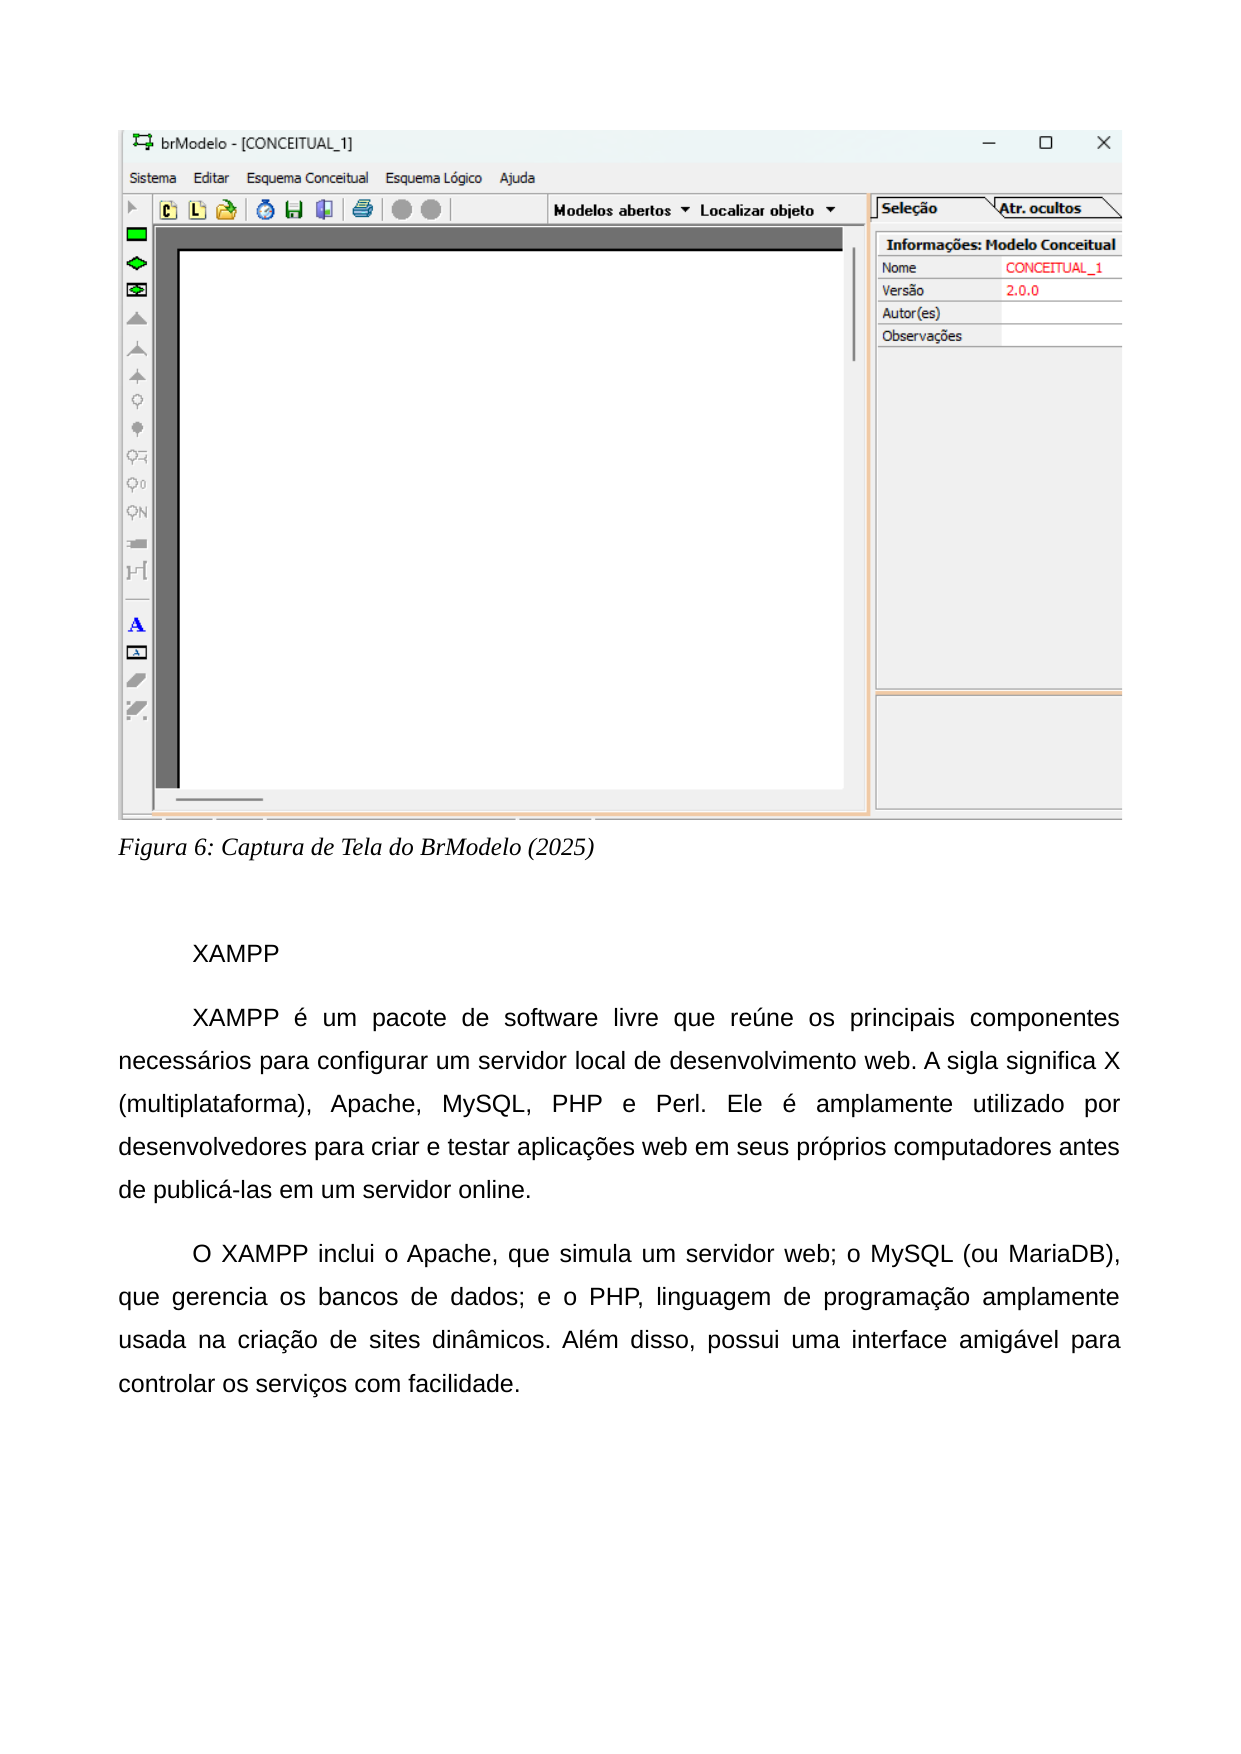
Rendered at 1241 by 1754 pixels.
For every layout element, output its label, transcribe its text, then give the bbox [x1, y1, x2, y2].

picture [118, 130, 1123, 820]
text Figura 6: Captura de Tela do BrModelo (2025) [118, 820, 1122, 861]
text O XAMPP inclui o Apache, que simula um servidor web; o MySQL (ou MariaDB), que gerencia os bancos de dados; e o PHP, linguagem de programação amplamente usada na criação de sites dinâmicos. Além disso, possui uma interface amigável para controlar os serviços com facilidade. [118, 1239, 1122, 1397]
text XAMPP é um pacote de software livre que reúne os principais componentes necessários para configurar um servidor local de desenvolvimento web. A sigla significa X (multiplataforma), Apache, MySQL, PHP e Perl. Ele é amplamente utilizado por desenvolvedores para criar e testar aplicações web em seus próprios computadores antes de publicá-las em um servidor online. [118, 1003, 1122, 1204]
text XAMPP [118, 939, 1122, 968]
